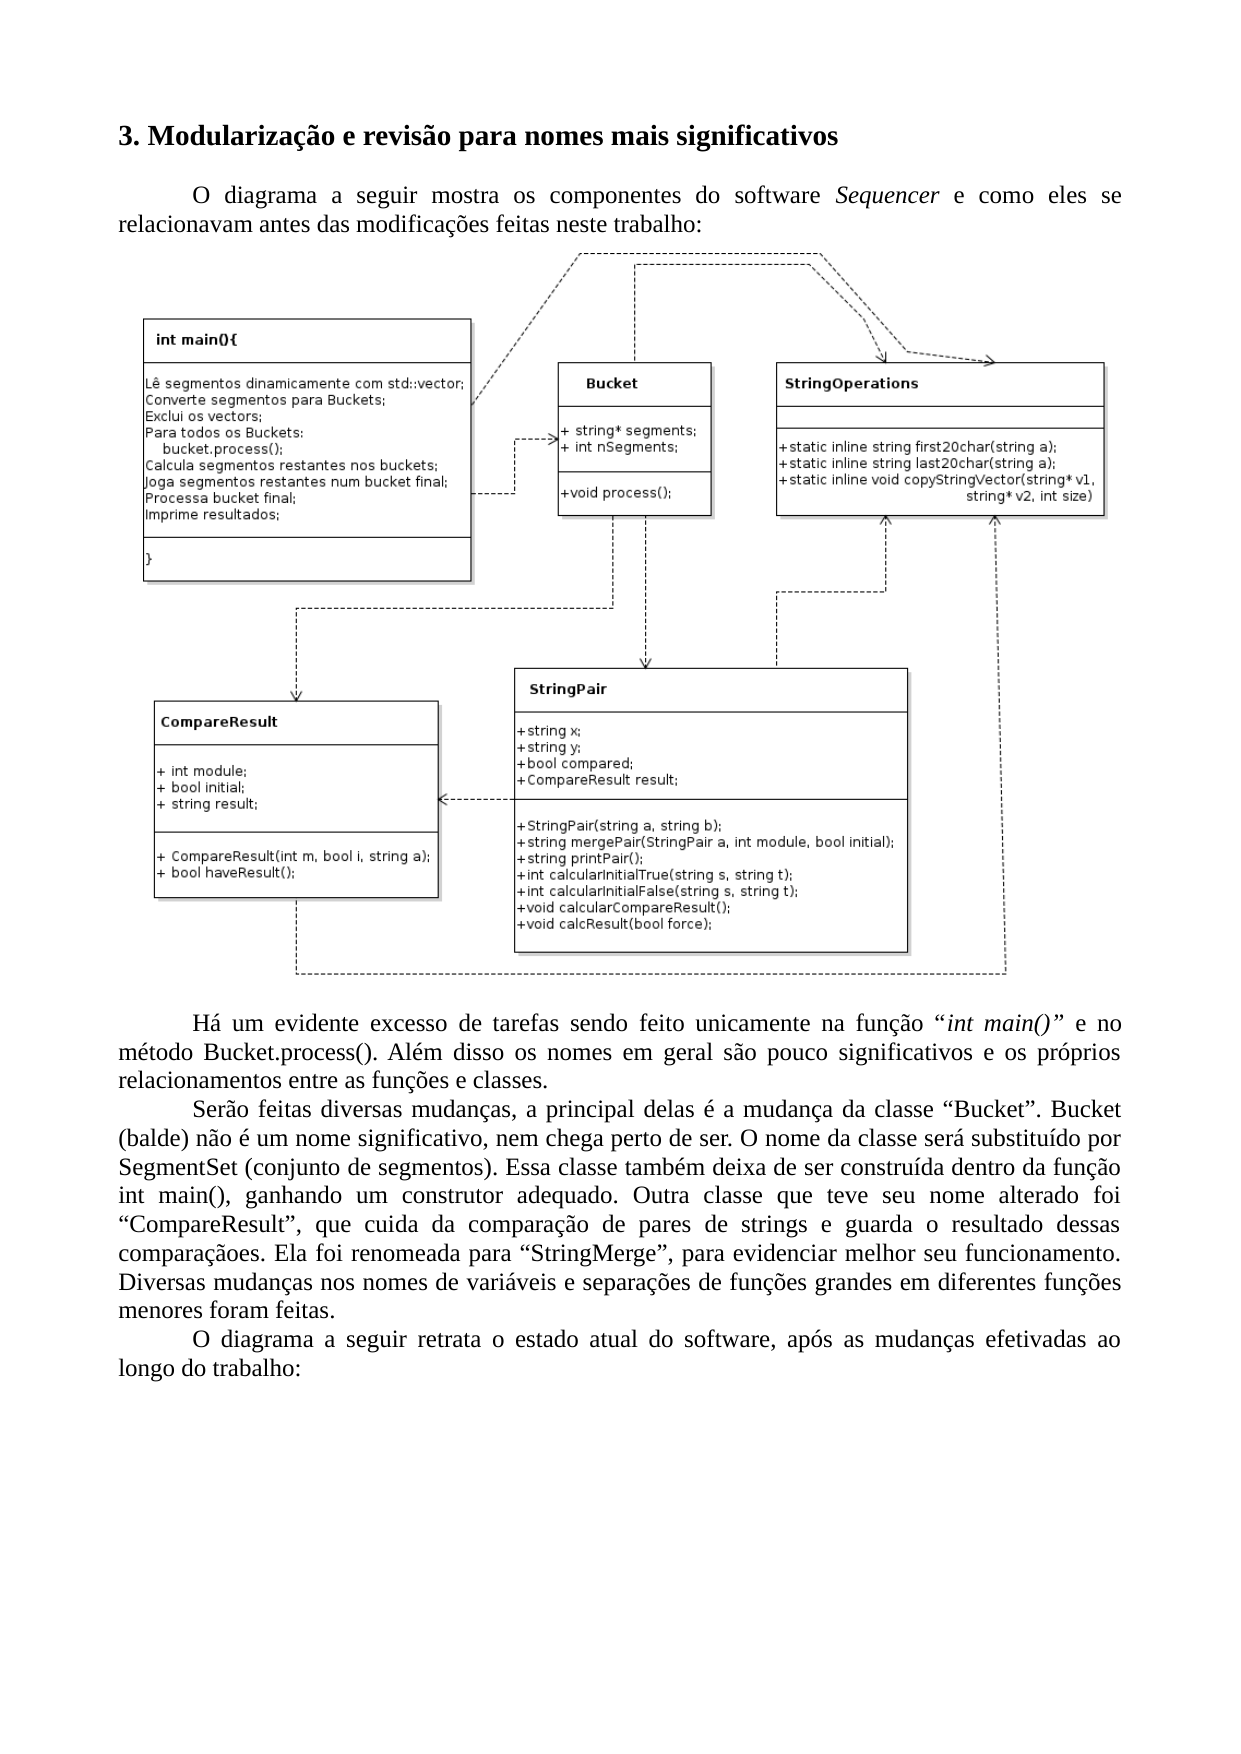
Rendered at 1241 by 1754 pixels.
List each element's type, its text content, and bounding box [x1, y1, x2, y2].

text O diagrama a seguir mostra os componentes do software Sequencer e como eles se relacionavam antes das modificações feitas neste trabalho: [118, 180, 1122, 238]
text 3. Modularização e revisão para nomes mais significativos [118, 118, 1122, 152]
text Há um evidente excesso de tarefas sendo feito unicamente na função “int main()” e no método Bucket.process(). Além disso os nomes em geral são pouco significativos e os próprios relacionamentos entre as funções e classes. [118, 1008, 1122, 1094]
text Serão feitas diversas mudanças, a principal delas é a mudança da classe “Bucket”. Bucket (balde) não é um nome significativo, nem chega perto de ser. O nome da classe será substituído por SegmentSet (conjunto de segmentos). Essa classe também deixa de ser construída dentro da função int main(), ganhando um construtor adequado. Outra classe que teve seu nome alterado foi “CompareResult”, que cuida da comparação de pares de strings e guarda o resultado dessas comparaçãoes. Ela foi renomeada para “StringMerge”, para evidenciar melhor seu funcionamento. Diversas mudanças nos nomes de variáveis e separações de funções grandes em diferentes funções menores foram feitas. [118, 1094, 1122, 1324]
picture [143, 253, 1109, 979]
text O diagrama a seguir retrata o estado atual do software, após as mudanças efetivadas ao longo do trabalho: [118, 1324, 1122, 1382]
